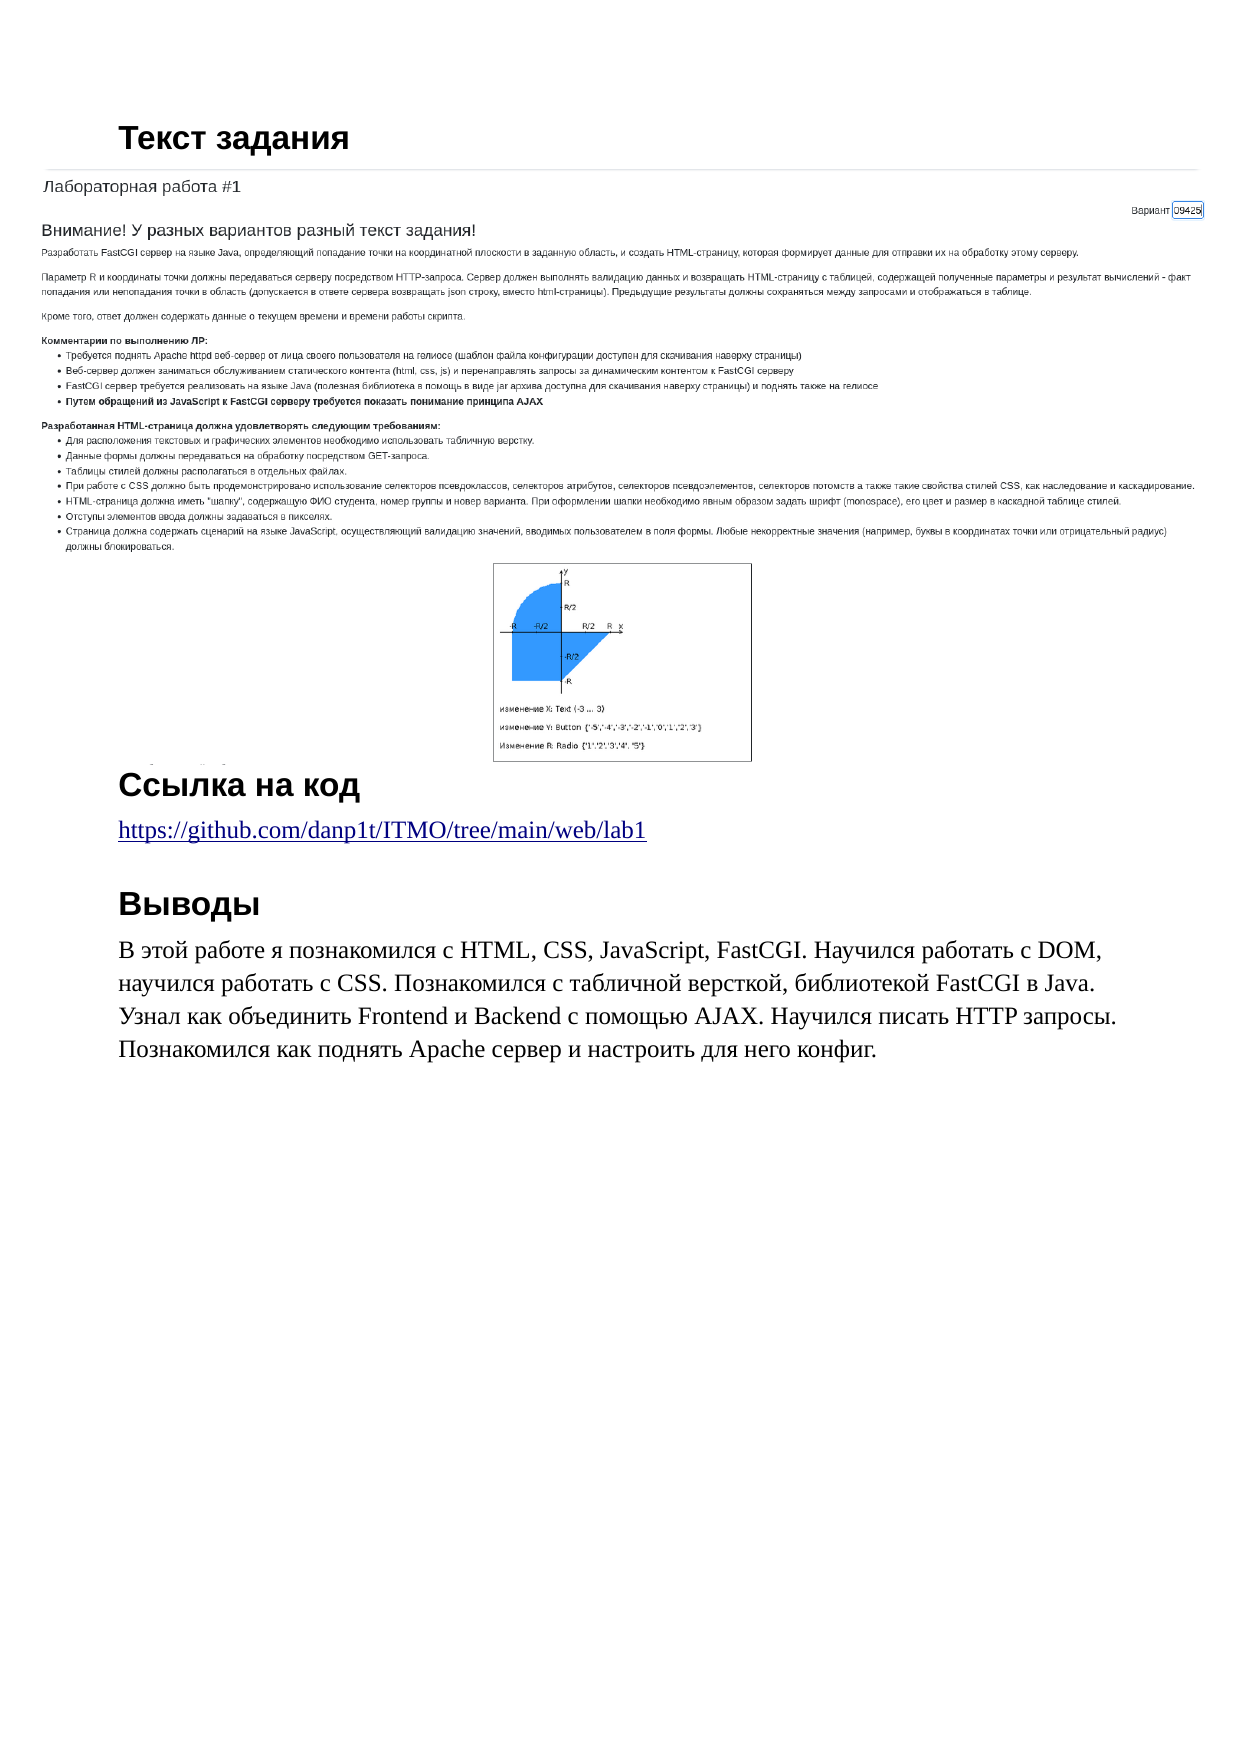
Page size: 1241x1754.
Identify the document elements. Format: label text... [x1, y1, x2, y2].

picture [29, 169, 1211, 765]
text В этой работе я познакомился с HTML, CSS, JavaScript, FastCGI. Научился работать с DOM, научился работать с CSS. Познакомился с табличной версткой, библиотекой FastCGI в Java. Узнал как объединить Frontend и Backend с помощью AJAX. Научился писать HTTP запросы. Познакомился как поднять Apache сервер и настроить для него конфиг. [118, 935, 1122, 1063]
subtitle Текст задания [118, 118, 1122, 157]
subtitle Ccылка на код [118, 765, 1122, 803]
subtitle Выводы [118, 884, 1122, 922]
text https://github.com/danp1t/ITMO/tree/main/web/lab1 [118, 816, 1122, 844]
